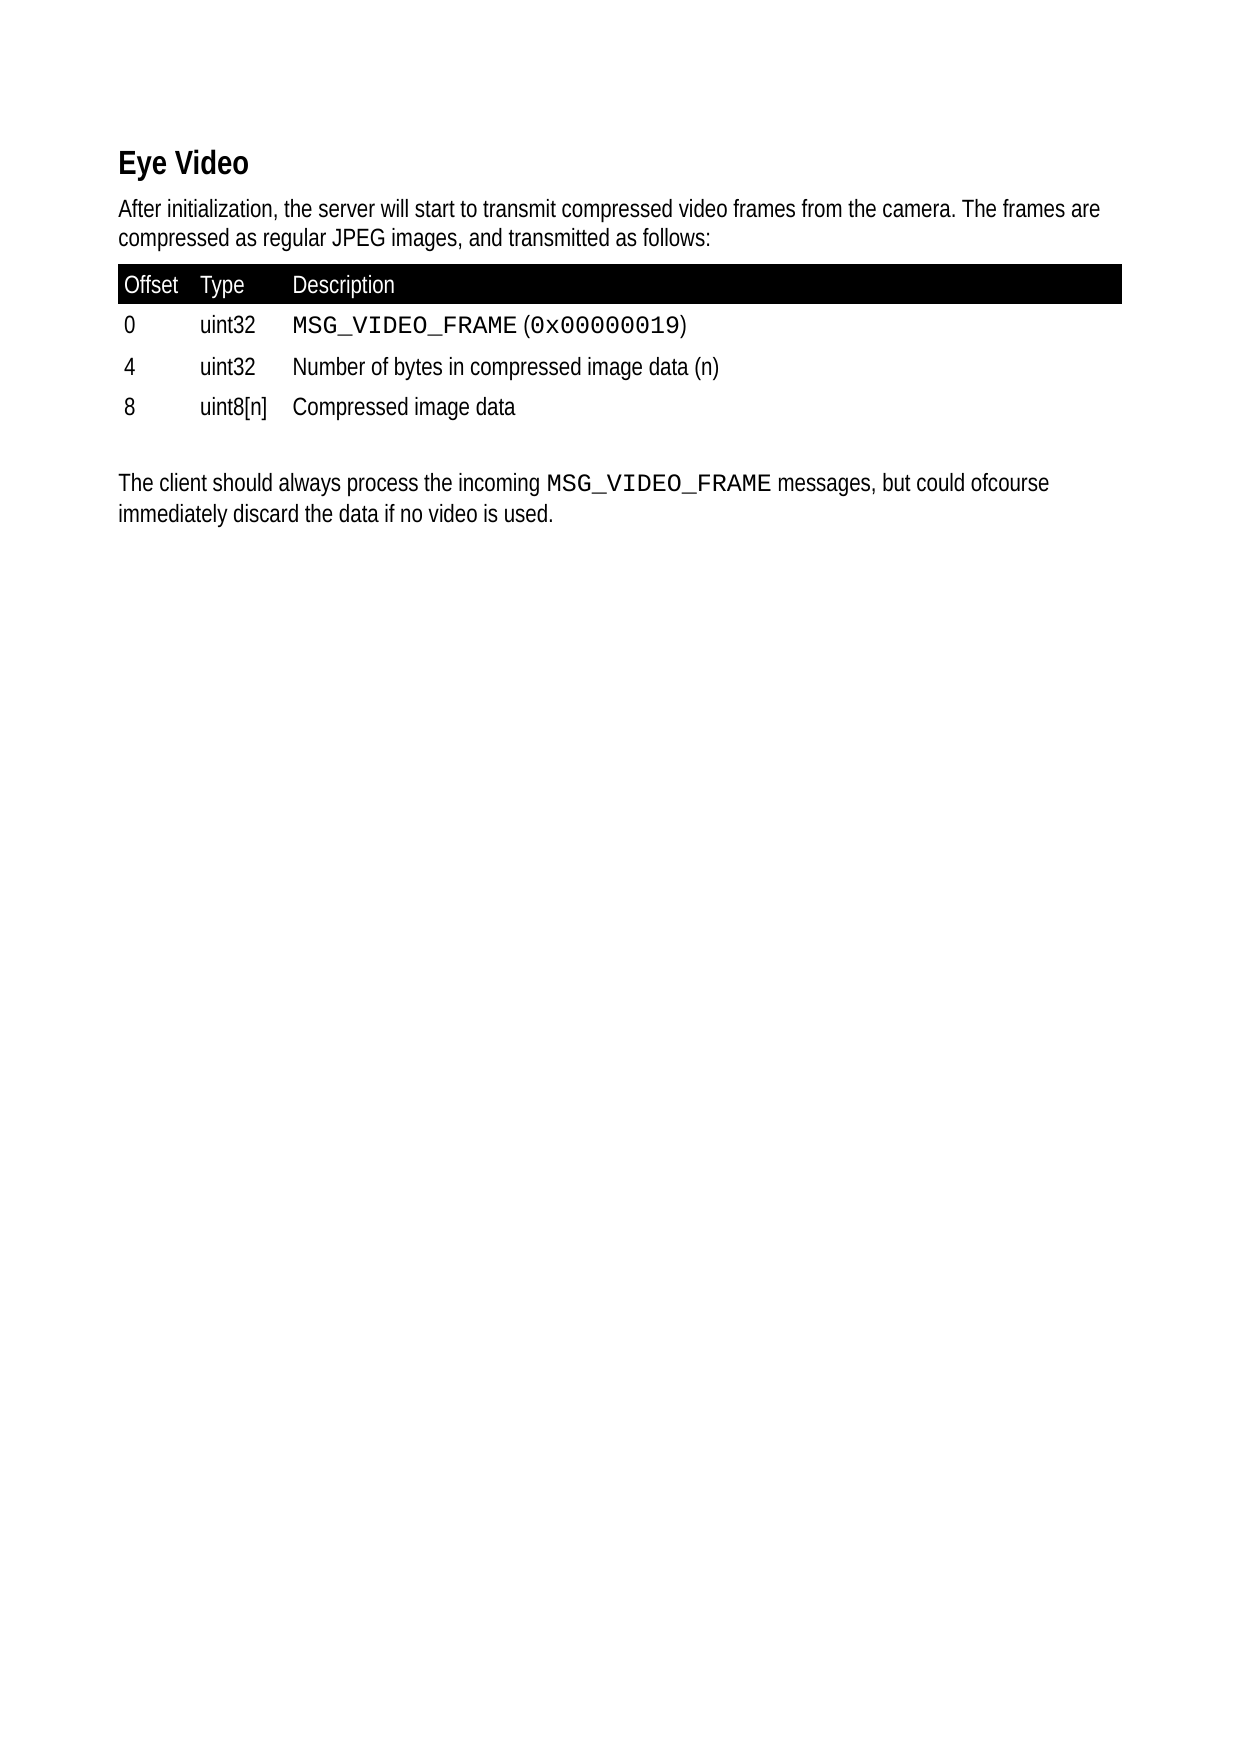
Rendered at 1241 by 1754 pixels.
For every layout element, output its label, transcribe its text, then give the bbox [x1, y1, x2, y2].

table_cell uint32 [194, 304, 287, 346]
table_cell Number of bytes in compressed image data (n) [287, 346, 1122, 386]
table_cell uint8[n] [194, 386, 287, 427]
table_header Description [287, 264, 1122, 304]
subtitle Eye Video [118, 143, 1122, 182]
table_cell uint32 [194, 346, 287, 386]
table_cell 8 [118, 386, 194, 427]
table_cell 4 [118, 346, 194, 386]
text The client should always process the incoming MSG_VIDEO_FRAME messages, but could ofcourse immediately discard the data if no video is used. [118, 468, 1122, 527]
table_cell Compressed image data [287, 386, 1122, 427]
table_header Offset [118, 264, 194, 304]
table_cell MSG_VIDEO_FRAME (0x00000019) [287, 304, 1122, 346]
table_header Type [194, 264, 287, 304]
table_cell 0 [118, 304, 194, 346]
text After initialization, the server will start to transmit compressed video frames from the camera. The frames are compressed as regular JPEG images, and transmitted as follows: [118, 194, 1122, 251]
